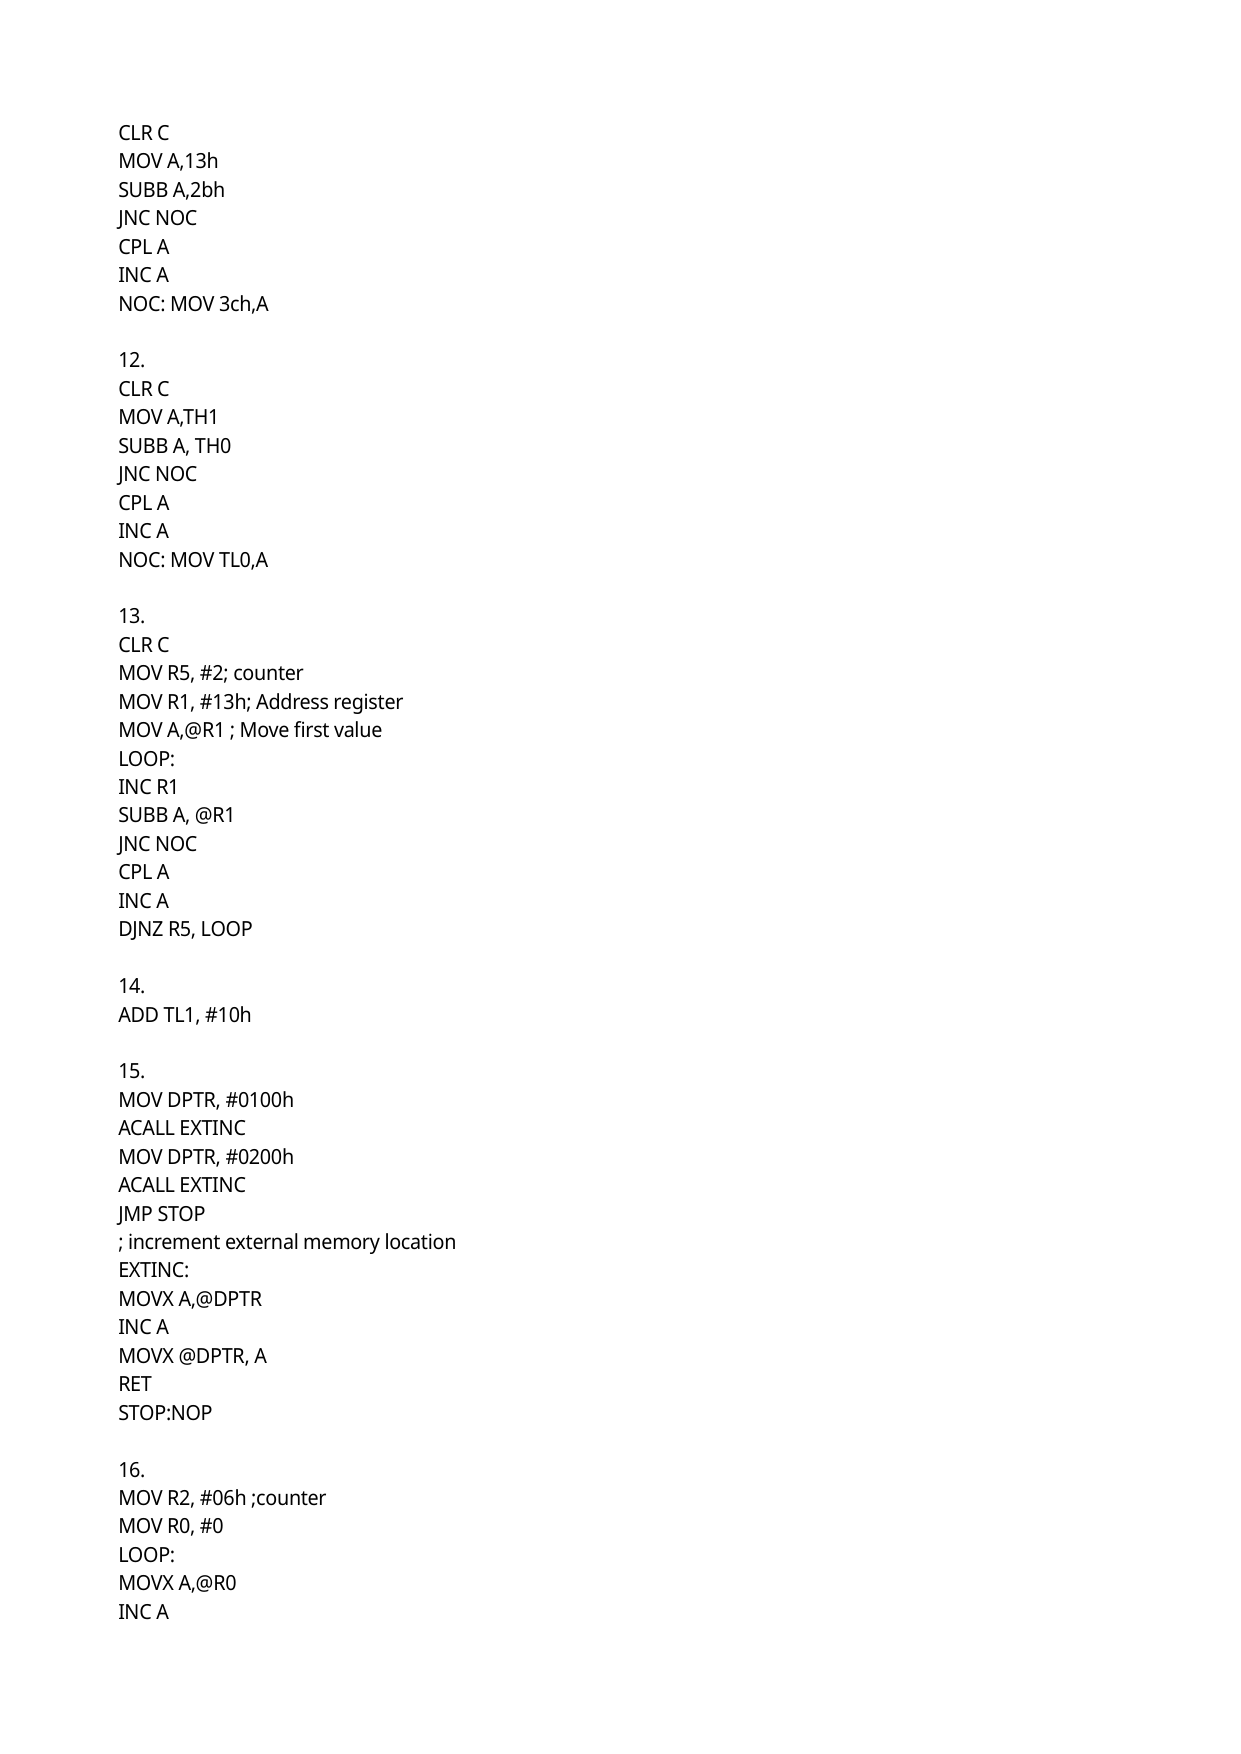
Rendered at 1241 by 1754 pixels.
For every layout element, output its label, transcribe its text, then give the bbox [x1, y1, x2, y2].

text CPL A [118, 857, 1122, 886]
text INC R1 [118, 772, 1122, 801]
text 15. [118, 1057, 1122, 1085]
text 16. [118, 1455, 1122, 1483]
text MOV DPTR, #0100h [118, 1085, 1122, 1113]
text SUBB A,2bh [118, 175, 1122, 203]
text CPL A [118, 232, 1122, 260]
text NOC: MOV TL0,A [118, 545, 1122, 573]
text NOC: MOV 3ch,A [118, 289, 1122, 317]
text ; increment external memory location [118, 1227, 1122, 1256]
text CLR C [118, 118, 1122, 147]
text CLR C [118, 374, 1122, 402]
text MOVX A,@R0 [118, 1568, 1122, 1597]
text JNC NOC [118, 203, 1122, 232]
text INC A [118, 886, 1122, 914]
text CPL A [118, 488, 1122, 516]
text MOVX @DPTR, A [118, 1341, 1122, 1369]
text EXTINC: [118, 1256, 1122, 1284]
text 12. [118, 346, 1122, 374]
text JMP STOP [118, 1199, 1122, 1227]
text ACALL EXTINC [118, 1170, 1122, 1199]
text STOP:NOP [118, 1398, 1122, 1426]
text MOV A,@R1 ; Move first value [118, 715, 1122, 744]
text JNC NOC [118, 459, 1122, 488]
text 13. [118, 602, 1122, 630]
text INC A [118, 1597, 1122, 1625]
text MOV R5, #2; counter [118, 658, 1122, 687]
text ADD TL1, #10h [118, 1000, 1122, 1028]
text MOV A,13h [118, 147, 1122, 175]
text SUBB A, TH0 [118, 431, 1122, 459]
text MOV R2, #06h ;counter [118, 1483, 1122, 1512]
text MOV R1, #13h; Address register [118, 687, 1122, 715]
text INC A [118, 260, 1122, 289]
text 14. [118, 971, 1122, 1000]
text DJNZ R5, LOOP [118, 914, 1122, 943]
text SUBB A, @R1 [118, 801, 1122, 829]
text JNC NOC [118, 829, 1122, 857]
text CLR C [118, 630, 1122, 658]
text INC A [118, 1312, 1122, 1341]
text INC A [118, 516, 1122, 545]
text MOVX A,@DPTR [118, 1284, 1122, 1312]
text RET [118, 1369, 1122, 1398]
text LOOP: [118, 1540, 1122, 1568]
text MOV DPTR, #0200h [118, 1142, 1122, 1170]
text ACALL EXTINC [118, 1113, 1122, 1142]
text MOV A,TH1 [118, 402, 1122, 431]
text MOV R0, #0 [118, 1512, 1122, 1540]
text LOOP: [118, 744, 1122, 772]
